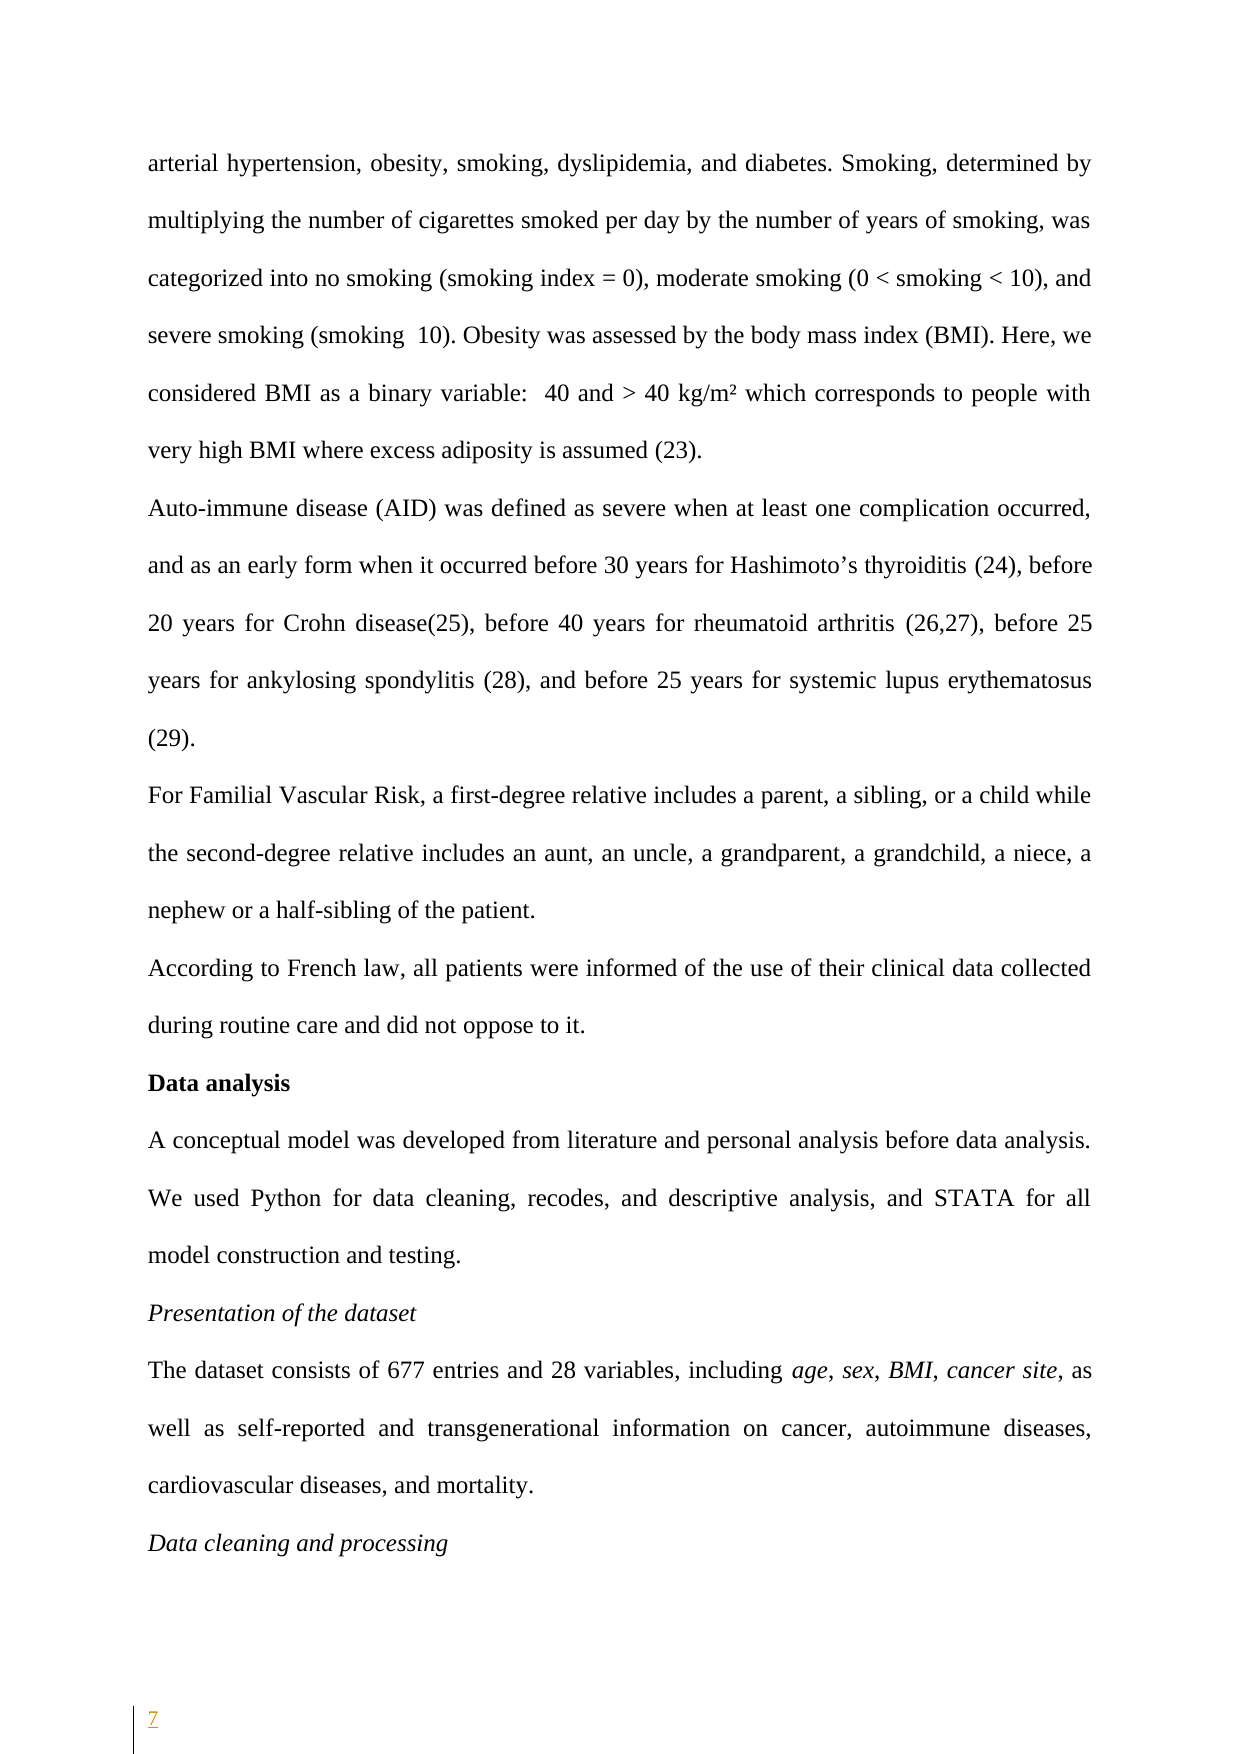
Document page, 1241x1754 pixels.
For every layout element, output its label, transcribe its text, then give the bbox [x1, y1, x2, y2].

text arterial hypertension, obesity, smoking, dyslipidemia, and diabetes. Smoking, determined by multiplying the number of cigarettes smoked per day by the number of years of smoking, was categorized into no smoking (smoking index = 0), moderate smoking (0 < smoking < 10), and severe smoking (smoking 10). Obesity was assessed by the body mass index (BMI). Here, we considered BMI as a binary variable: 40 and > 40 kg/m² which corresponds to people with very high BMI where excess adiposity is assumed (23). [148, 148, 1092, 464]
text Data cleaning and processing [148, 1528, 1092, 1556]
text Data analysis [148, 1068, 1092, 1096]
text A conceptual model was developed from literature and personal analysis before data analysis. We used Python for data cleaning, recodes, and descriptive analysis, and STATA for all model construction and testing. [148, 1125, 1092, 1269]
text According to French law, all patients were informed of the use of their clinical data collected during routine care and did not oppose to it. [148, 953, 1092, 1039]
text Presentation of the dataset [148, 1298, 1092, 1326]
text For Familial Vascular Risk, a first-degree relative includes a parent, a sibling, or a child while the second-degree relative includes an aunt, an uncle, a grandparent, a grandchild, a niece, a nephew or a half-sibling of the patient. [148, 780, 1092, 924]
text Auto-immune disease (AID) was defined as severe when at least one complication occurred, and as an early form when it occurred before 30 years for Hashimoto’s thyroiditis (24), before 20 years for Crohn disease(25), before 40 years for rheumatoid arthritis (26,27), before 25 years for ankylosing spondylitis (28), and before 25 years for systemic lupus erythematosus (29). [148, 493, 1092, 751]
text The dataset consists of 677 entries and 28 variables, including age, sex, BMI, cancer site, as well as self-reported and transgenerational information on cancer, autoimmune diseases, cardiovascular diseases, and mortality. [148, 1355, 1092, 1499]
